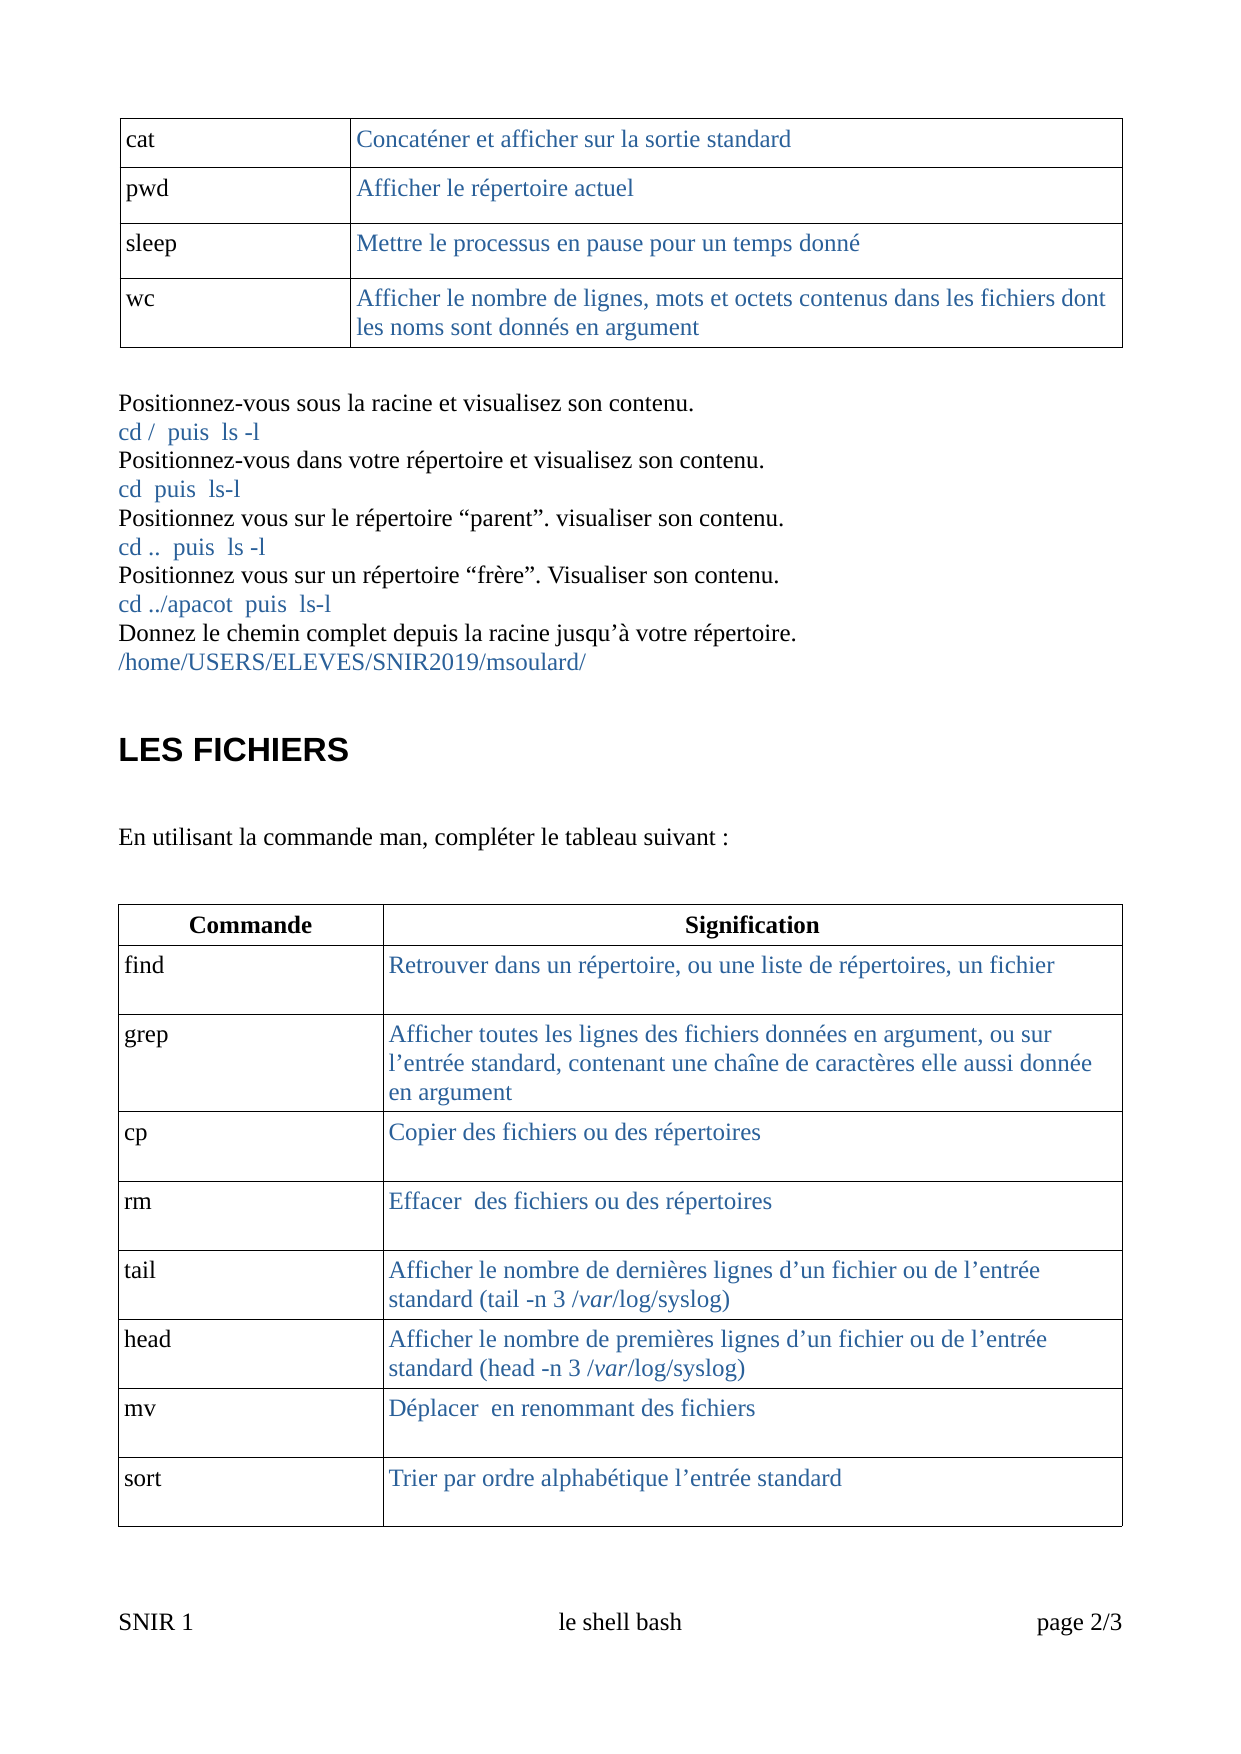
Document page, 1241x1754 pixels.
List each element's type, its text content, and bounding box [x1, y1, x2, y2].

table_cell Afficher le nombre de dernières lignes d’un fichier ou de l’entrée standard (tail -n 3 /var/log/syslog) [384, 1251, 1122, 1319]
table_cell sort [119, 1458, 383, 1526]
table_cell Afficher le nombre de premières lignes d’un fichier ou de l’entrée standard (head -n 3 /var/log/syslog) [384, 1320, 1122, 1388]
table_cell head [119, 1320, 383, 1388]
text Donnez le chemin complet depuis la racine jusqu’à votre répertoire. [118, 618, 1122, 647]
table_cell sleep [121, 224, 350, 278]
text cd puis ls-l [118, 474, 1122, 503]
text /home/USERS/ELEVES/SNIR2019/msoulard/ [118, 647, 1122, 676]
text cd ../apacot puis ls-l [118, 589, 1122, 618]
table_cell pwd [121, 168, 350, 222]
table_cell Concaténer et afficher sur la sortie standard [351, 119, 1122, 167]
table_cell Déplacer en renommant des fichiers [384, 1389, 1122, 1457]
text cd .. puis ls -l [118, 532, 1122, 561]
table_cell Mettre le processus en pause pour un temps donné [351, 224, 1122, 278]
table_cell Trier par ordre alphabétique l’entrée standard [384, 1458, 1122, 1526]
table_cell wc [121, 279, 350, 347]
text Positionnez-vous sous la racine et visualisez son contenu. [118, 388, 1122, 417]
table_cell tail [119, 1251, 383, 1319]
table_cell Effacer des fichiers ou des répertoires [384, 1182, 1122, 1249]
text Positionnez-vous dans votre répertoire et visualisez son contenu. [118, 446, 1122, 474]
text Positionnez vous sur un répertoire “frère”. Visualiser son contenu. [118, 561, 1122, 589]
table_cell rm [119, 1182, 383, 1249]
table_cell find [119, 946, 383, 1014]
table_cell grep [119, 1015, 383, 1111]
table_cell Copier des fichiers ou des répertoires [384, 1112, 1122, 1181]
table_cell Afficher toutes les lignes des fichiers données en argument, ou sur l’entrée standard, contenant une chaîne de caractères elle aussi donnée en argument [384, 1015, 1122, 1111]
table_header Commande [119, 905, 383, 944]
table_cell Retrouver dans un répertoire, ou une liste de répertoires, un fichier [384, 946, 1122, 1014]
table_cell Afficher le répertoire actuel [351, 168, 1122, 222]
table_cell cat [121, 119, 350, 167]
table_header Signification [384, 905, 1122, 944]
text En utilisant la commande man, compléter le tableau suivant : [118, 822, 1122, 851]
subtitle LES FICHIERS [118, 729, 1122, 768]
text Positionnez vous sur le répertoire “parent”. visualiser son contenu. [118, 503, 1122, 532]
text cd / puis ls -l [118, 417, 1122, 446]
table_cell cp [119, 1112, 383, 1181]
table_cell Afficher le nombre de lignes, mots et octets contenus dans les fichiers dont les noms sont donnés en argument [351, 279, 1122, 347]
table_cell mv [119, 1389, 383, 1457]
